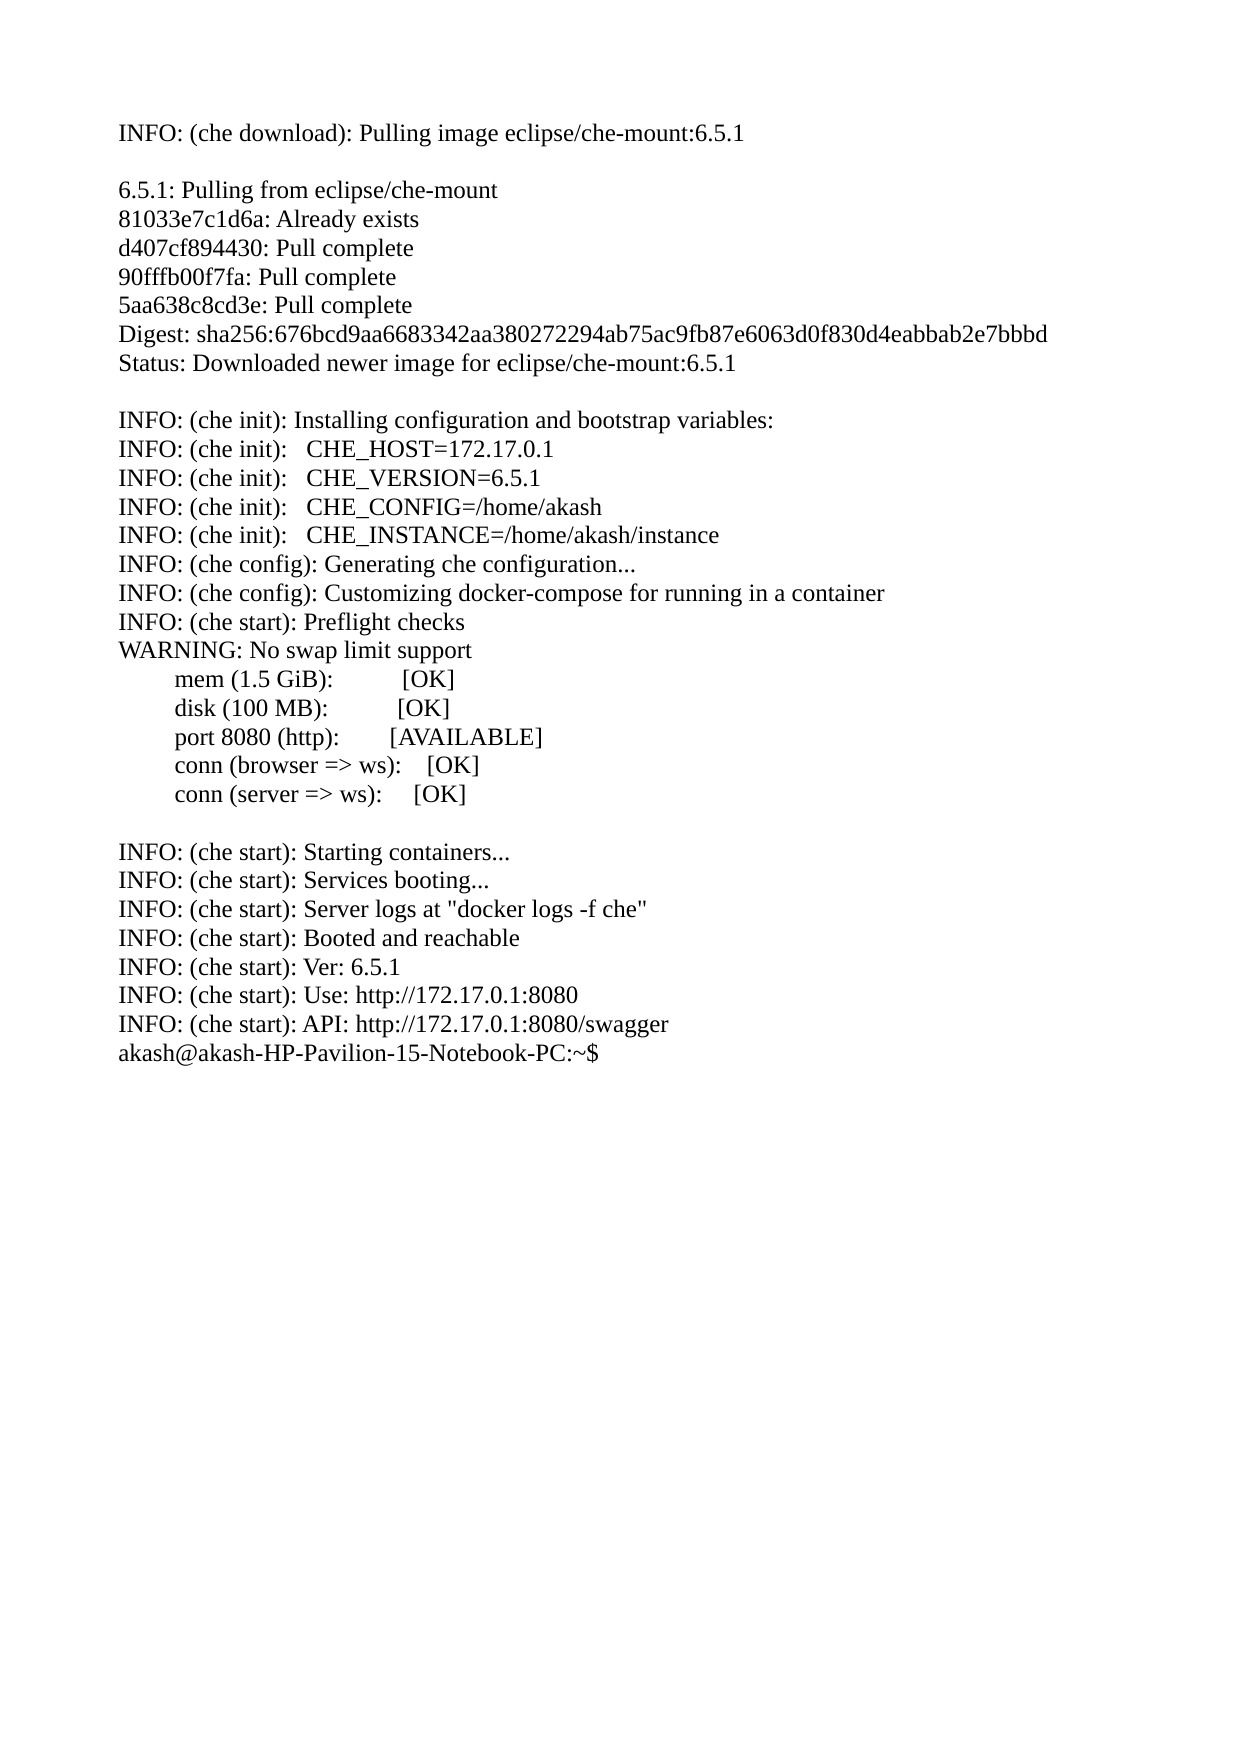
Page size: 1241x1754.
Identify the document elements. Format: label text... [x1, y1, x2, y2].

text INFO: (che config): Generating che configuration... [118, 549, 1122, 578]
text Digest: sha256:676bcd9aa6683342aa380272294ab75ac9fb87e6063d0f830d4eabbab2e7bbbd [118, 319, 1122, 348]
text INFO: (che init): CHE_VERSION=6.5.1 [118, 463, 1122, 492]
text INFO: (che download): Pulling image eclipse/che-mount:6.5.1 [118, 118, 1122, 147]
text 90fffb00f7fa: Pull complete [118, 262, 1122, 291]
text INFO: (che start): Starting containers... [118, 837, 1122, 866]
text akash@akash-HP-Pavilion-15-Notebook-PC:~$ [118, 1038, 1122, 1067]
text INFO: (che start): Booted and reachable [118, 923, 1122, 952]
text INFO: (che start): Services booting... [118, 866, 1122, 894]
text INFO: (che init): Installing configuration and bootstrap variables: [118, 406, 1122, 434]
text 5aa638c8cd3e: Pull complete [118, 291, 1122, 319]
text INFO: (che start): Ver: 6.5.1 [118, 952, 1122, 981]
text INFO: (che config): Customizing docker-compose for running in a container [118, 578, 1122, 607]
text INFO: (che start): Server logs at "docker logs -f che" [118, 894, 1122, 923]
text INFO: (che init): CHE_INSTANCE=/home/akash/instance [118, 521, 1122, 549]
text INFO: (che init): CHE_HOST=172.17.0.1 [118, 434, 1122, 463]
text mem (1.5 GiB): [OK] [118, 664, 1122, 693]
text conn (server => ws): [OK] [118, 779, 1122, 808]
text INFO: (che init): CHE_CONFIG=/home/akash [118, 492, 1122, 521]
text 6.5.1: Pulling from eclipse/che-mount [118, 176, 1122, 204]
text INFO: (che start): Use: http://172.17.0.1:8080 [118, 981, 1122, 1009]
text conn (browser => ws): [OK] [118, 751, 1122, 779]
text Status: Downloaded newer image for eclipse/che-mount:6.5.1 [118, 348, 1122, 377]
text d407cf894430: Pull complete [118, 233, 1122, 262]
text port 8080 (http): [AVAILABLE] [118, 722, 1122, 751]
text disk (100 MB): [OK] [118, 693, 1122, 722]
text INFO: (che start): Preflight checks [118, 607, 1122, 636]
text INFO: (che start): API: http://172.17.0.1:8080/swagger [118, 1009, 1122, 1038]
text WARNING: No swap limit support [118, 636, 1122, 664]
text 81033e7c1d6a: Already exists [118, 204, 1122, 233]
